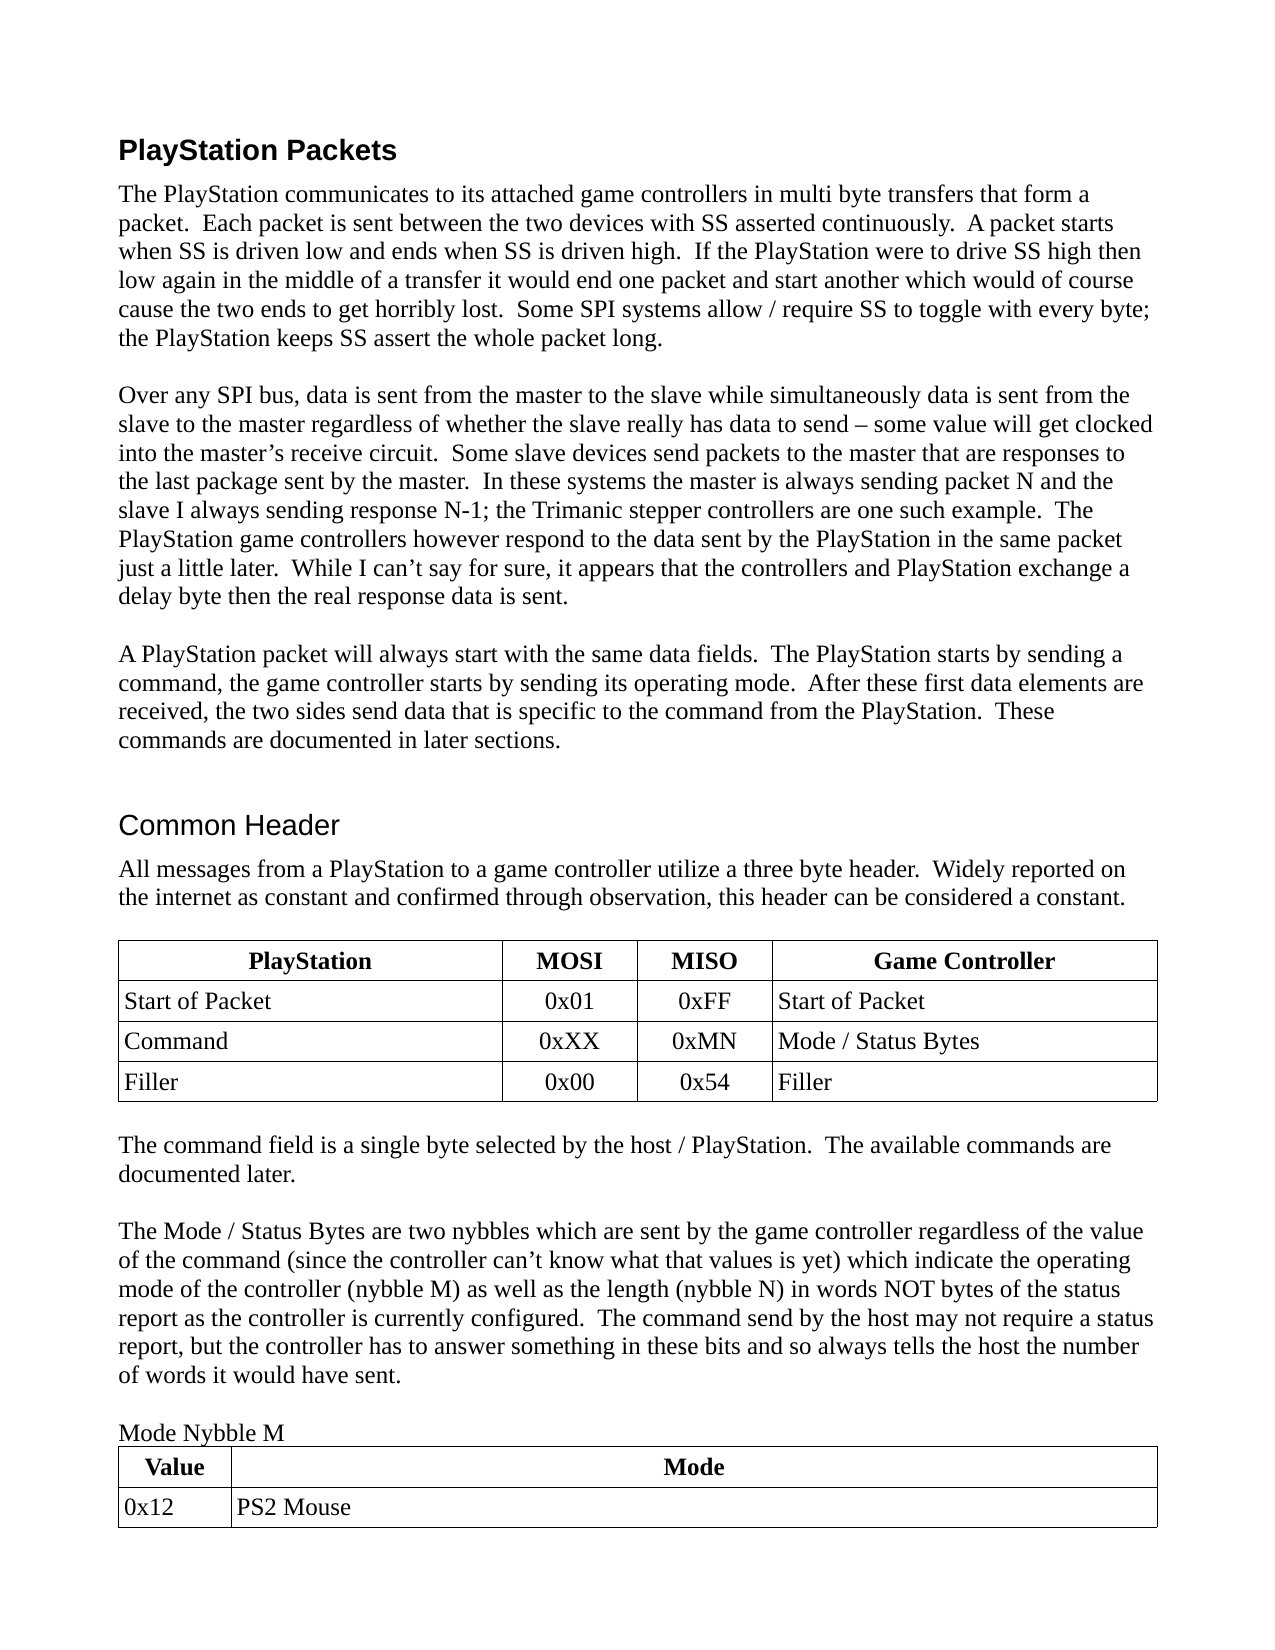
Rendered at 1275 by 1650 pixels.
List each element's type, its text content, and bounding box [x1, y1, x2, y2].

table_cell 0x01 [503, 981, 637, 1021]
table_cell PS2 Mouse [232, 1488, 1157, 1527]
table_cell 0x12 [119, 1488, 231, 1527]
text Over any SPI bus, data is sent from the master to the slave while simultaneously data is sent from the slave to the master regardless of whether the slave really has data to send – some value will get clocked into the master’s receive circuit. Some slave devices send packets to the master that are responses to the last package sent by the master. In these systems the master is always sending packet N and the slave I always sending response N-1; the Trimanic stepper controllers are one such example. The PlayStation game controllers however respond to the data sent by the PlayStation in the same packet just a little later. While I can’t say for sure, it appears that the controllers and PlayStation exchange a delay byte then the real response data is sent. [118, 380, 1157, 610]
table_cell Start of Packet [119, 981, 502, 1021]
subtitle Common Header [118, 808, 1157, 841]
text The Mode / Status Bytes are two nybbles which are sent by the game controller regardless of the value of the command (since the controller can’t know what that values is yet) which indicate the operating mode of the controller (nybble M) as well as the length (nybble N) in words NOT bytes of the status report as the controller is currently configured. The command send by the host may not require a status report, but the controller has to answer something in these bits and so always tells the host the number of words it would have sent. [118, 1216, 1157, 1389]
table_cell 0xMN [638, 1022, 772, 1061]
table_header Game Controller [773, 941, 1157, 980]
table_cell Filler [773, 1062, 1157, 1101]
table_cell Filler [119, 1062, 502, 1101]
table_header PlayStation [119, 941, 502, 980]
table_cell 0x54 [638, 1062, 772, 1101]
table_header Value [119, 1447, 231, 1487]
table_header MISO [638, 941, 772, 980]
text The command field is a single byte selected by the host / PlayStation. The available commands are documented later. [118, 1130, 1157, 1188]
table_cell 0x00 [503, 1062, 637, 1101]
table_cell Start of Packet [773, 981, 1157, 1021]
table_cell 0xXX [503, 1022, 637, 1061]
table_header Mode [232, 1447, 1157, 1487]
table_header MOSI [503, 941, 637, 980]
text All messages from a PlayStation to a game controller utilize a three byte header. Widely reported on the internet as constant and confirmed through observation, this header can be considered a constant. [118, 854, 1157, 911]
table_cell Command [119, 1022, 502, 1061]
subtitle PlayStation Packets [118, 133, 1157, 166]
table_cell 0xFF [638, 981, 772, 1021]
text A PlayStation packet will always start with the same data fields. The PlayStation starts by sending a command, the game controller starts by sending its operating mode. After these first data elements are received, the two sides send data that is specific to the command from the PlayStation. These commands are documented in later sections. [118, 639, 1157, 754]
text Mode Nybble M [118, 1418, 1157, 1446]
table_cell Mode / Status Bytes [773, 1022, 1157, 1061]
text The PlayStation communicates to its attached game controllers in multi byte transfers that form a packet. Each packet is sent between the two devices with SS asserted continuously. A packet starts when SS is driven low and ends when SS is driven high. If the PlayStation were to drive SS high then low again in the middle of a transfer it would end one packet and start another which would of course cause the two ends to get horribly lost. Some SPI systems allow / require SS to toggle with every byte; the PlayStation keeps SS assert the whole packet long. [118, 179, 1157, 351]
